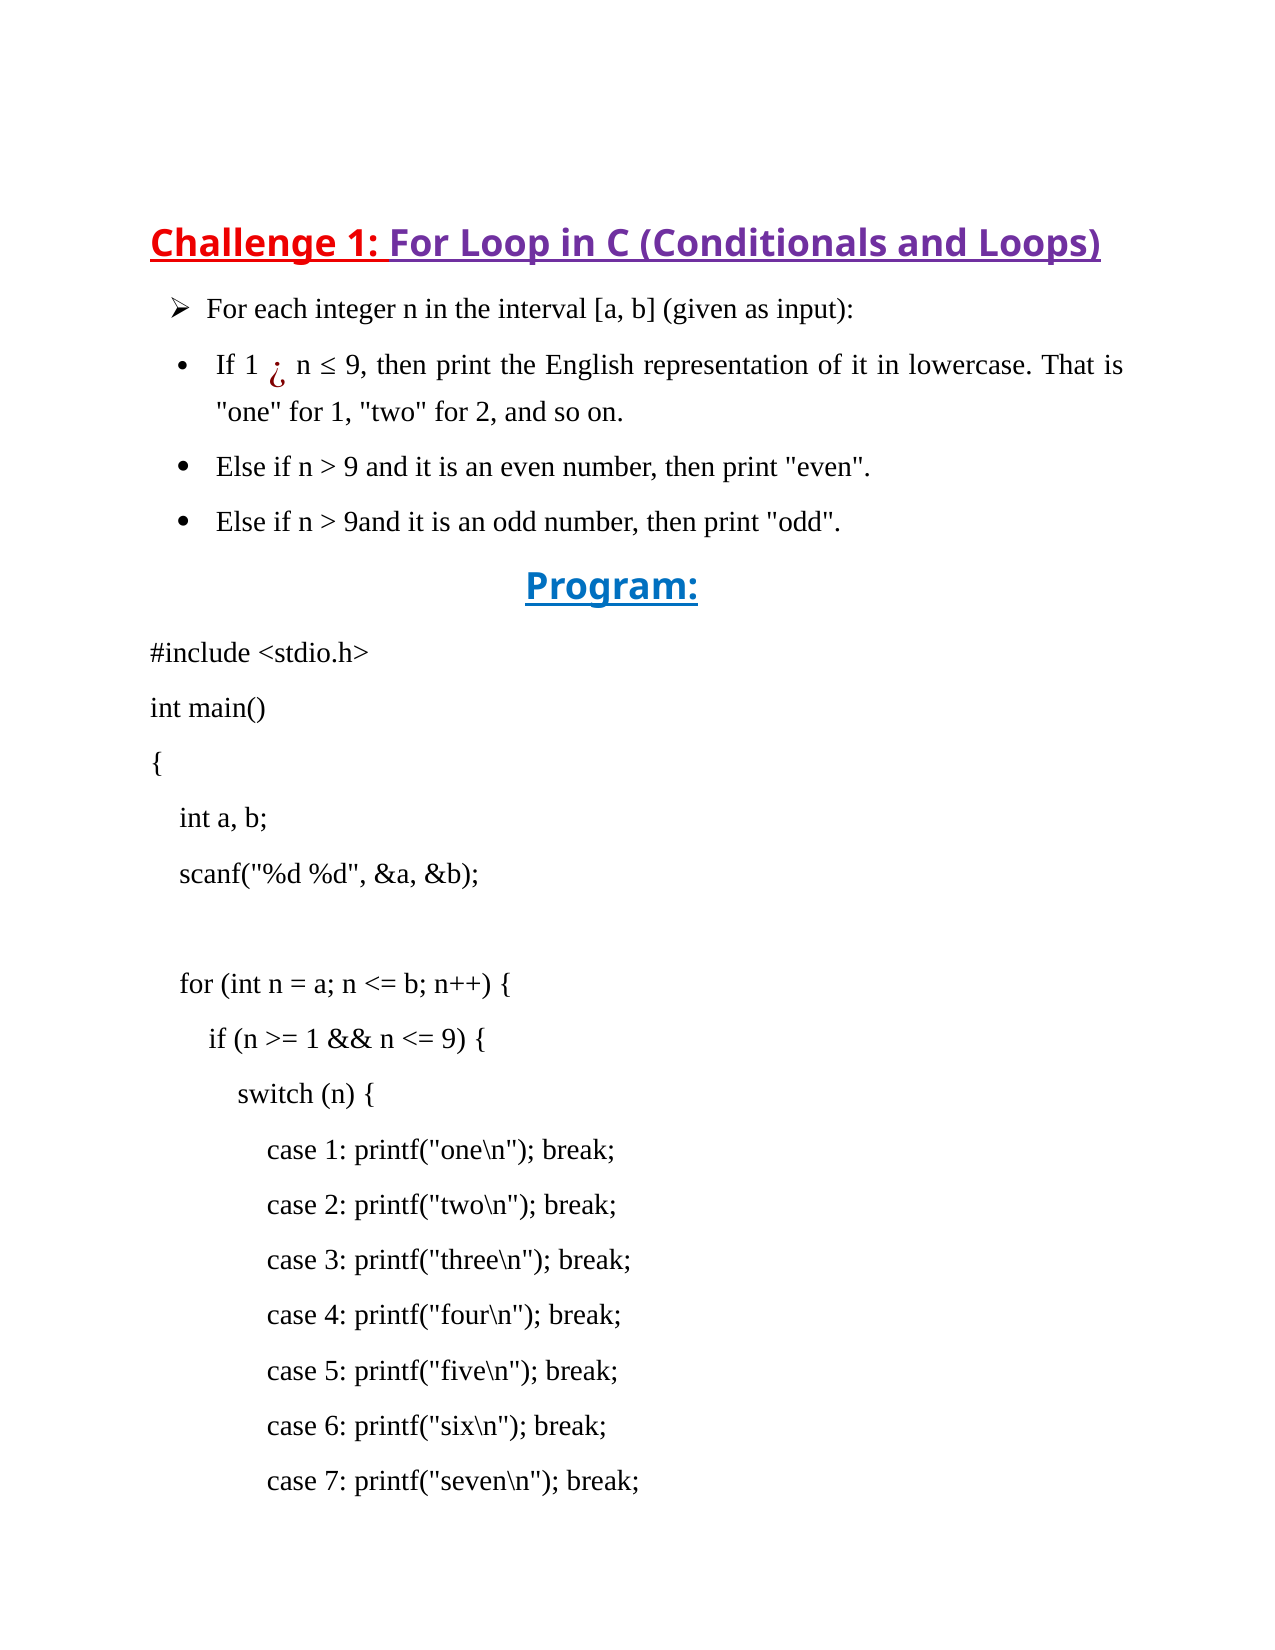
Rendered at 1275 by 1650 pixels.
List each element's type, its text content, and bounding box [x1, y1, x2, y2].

text case 3: printf("three\n"); break; [150, 1242, 1125, 1276]
text #include <stdio.h> [150, 635, 1125, 668]
text if (n >= 1 && n <= 9) { [150, 1021, 1125, 1055]
text case 6: printf("six\n"); break; [150, 1408, 1125, 1441]
text scanf("%d %d", &a, &b); [150, 856, 1125, 889]
text 0ct 14,2025 [300, 150, 1125, 193]
text case 7: printf("seven\n"); break; [150, 1463, 1125, 1497]
text case 5: printf("five\n"); break; [150, 1353, 1125, 1386]
text case 4: printf("four\n"); break; [150, 1297, 1125, 1331]
text int main() [150, 690, 1125, 724]
text Program: [525, 559, 1125, 611]
text case 2: printf("two\n"); break; [150, 1187, 1125, 1221]
list For each integer n in the interval [a, b] (given as input): [169, 292, 1125, 325]
text case 1: printf("one\n"); break; [150, 1132, 1125, 1165]
text for (int n = a; n <= b; n++) { [150, 966, 1125, 1000]
text Challenge 1: For Loop in C (Conditionals and Loops) [150, 216, 1125, 267]
list If 1 n ≤ 9, then print the English representation of it in lowercase. That is "one" for 1, "two" for 2, and so on. [178, 347, 1125, 427]
list Else if n > 9 and it is an even number, then print "even". [178, 449, 1125, 483]
text { [150, 745, 1125, 779]
text int a, b; [150, 801, 1125, 834]
text switch (n) { [150, 1077, 1125, 1110]
list Else if n > 9and it is an odd number, then print "odd". [178, 504, 1125, 538]
